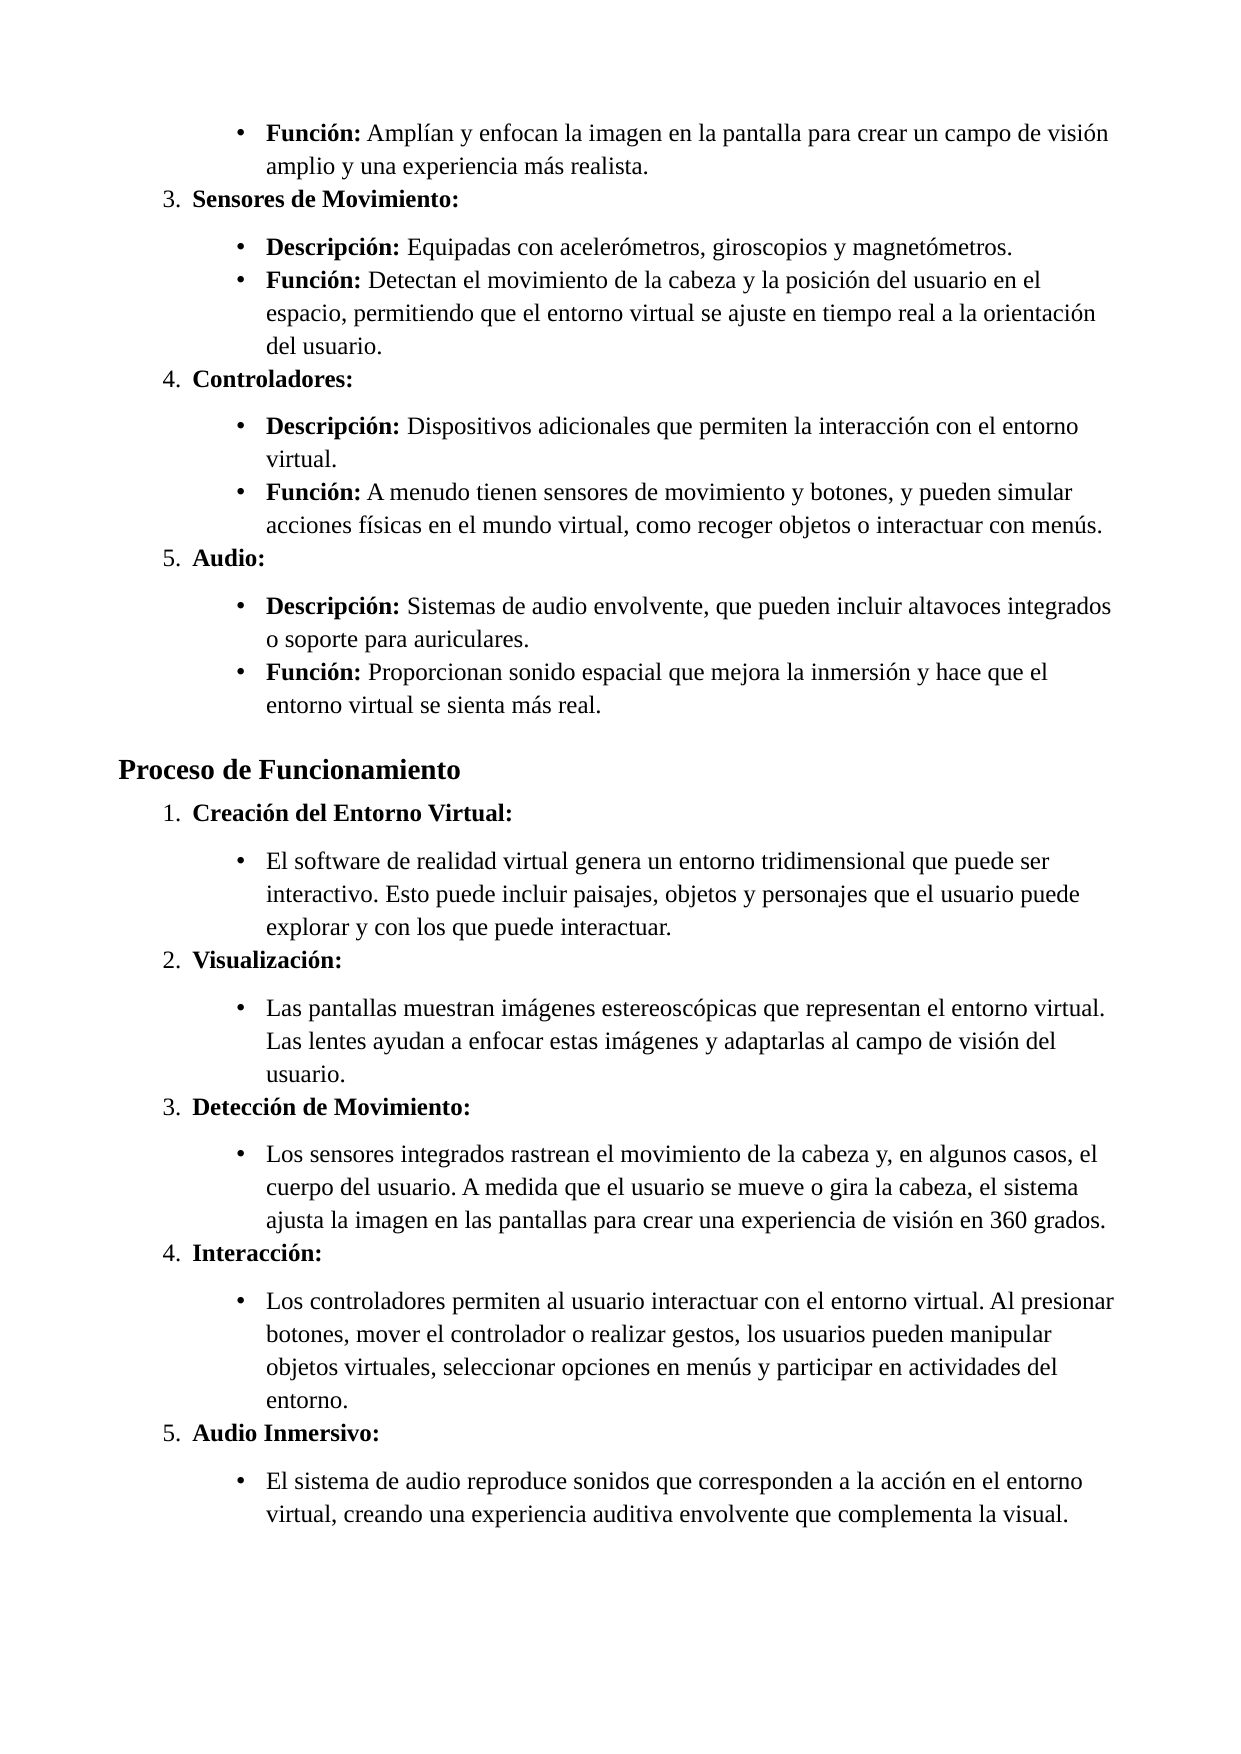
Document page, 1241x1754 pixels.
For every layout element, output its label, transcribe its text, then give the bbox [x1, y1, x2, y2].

list Función: Amplían y enfocan la imagen en la pantalla para crear un campo de visión amplio y una experiencia más realista. [236, 118, 1122, 180]
list Función: Detectan el movimiento de la cabeza y la posición del usuario en el espacio, permitiendo que el entorno virtual se ajuste en tiempo real a la orientación del usuario. [236, 265, 1122, 359]
list Creación del Entorno Virtual: [162, 798, 1122, 827]
list Los sensores integrados rastrean el movimiento de la cabeza y, en algunos casos, el cuerpo del usuario. A medida que el usuario se mueve o gira la cabeza, el sistema ajusta la imagen en las pantallas para crear una experiencia de visión en 360 grados. [236, 1139, 1122, 1234]
list Las pantallas muestran imágenes estereoscópicas que representan el entorno virtual. Las lentes ayudan a enfocar estas imágenes y adaptarlas al campo de visión del usuario. [236, 993, 1122, 1087]
list Interacción: [162, 1238, 1122, 1267]
list El sistema de audio reproduce sonidos que corresponden a la acción en el entorno virtual, creando una experiencia auditiva envolvente que complementa la visual. [236, 1466, 1122, 1527]
list Descripción: Sistemas de audio envolvente, que pueden incluir altavoces integrados o soporte para auriculares. [236, 591, 1122, 653]
subtitle Proceso de Funcionamiento [118, 752, 1122, 786]
list El software de realidad virtual genera un entorno tridimensional que puede ser interactivo. Esto puede incluir paisajes, objetos y personajes que el usuario puede explorar y con los que puede interactuar. [236, 846, 1122, 941]
list Visualización: [162, 945, 1122, 974]
list Función: Proporcionan sonido espacial que mejora la inmersión y hace que el entorno virtual se sienta más real. [236, 657, 1122, 719]
list Sensores de Movimiento: [162, 184, 1122, 213]
list Los controladores permiten al usuario interactuar con el entorno virtual. Al presionar botones, mover el controlador o realizar gestos, los usuarios pueden manipular objetos virtuales, seleccionar opciones en menús y participar en actividades del entorno. [236, 1286, 1122, 1414]
list Controladores: [162, 364, 1122, 393]
list Audio: [162, 543, 1122, 572]
list Función: A menudo tienen sensores de movimiento y botones, y pueden simular acciones físicas en el mundo virtual, como recoger objetos o interactuar con menús. [236, 477, 1122, 539]
list Descripción: Equipadas con acelerómetros, giroscopios y magnetómetros. [236, 232, 1122, 261]
list Audio Inmersivo: [162, 1418, 1122, 1447]
list Descripción: Dispositivos adicionales que permiten la interacción con el entorno virtual. [236, 411, 1122, 473]
list Detección de Movimiento: [162, 1092, 1122, 1121]
